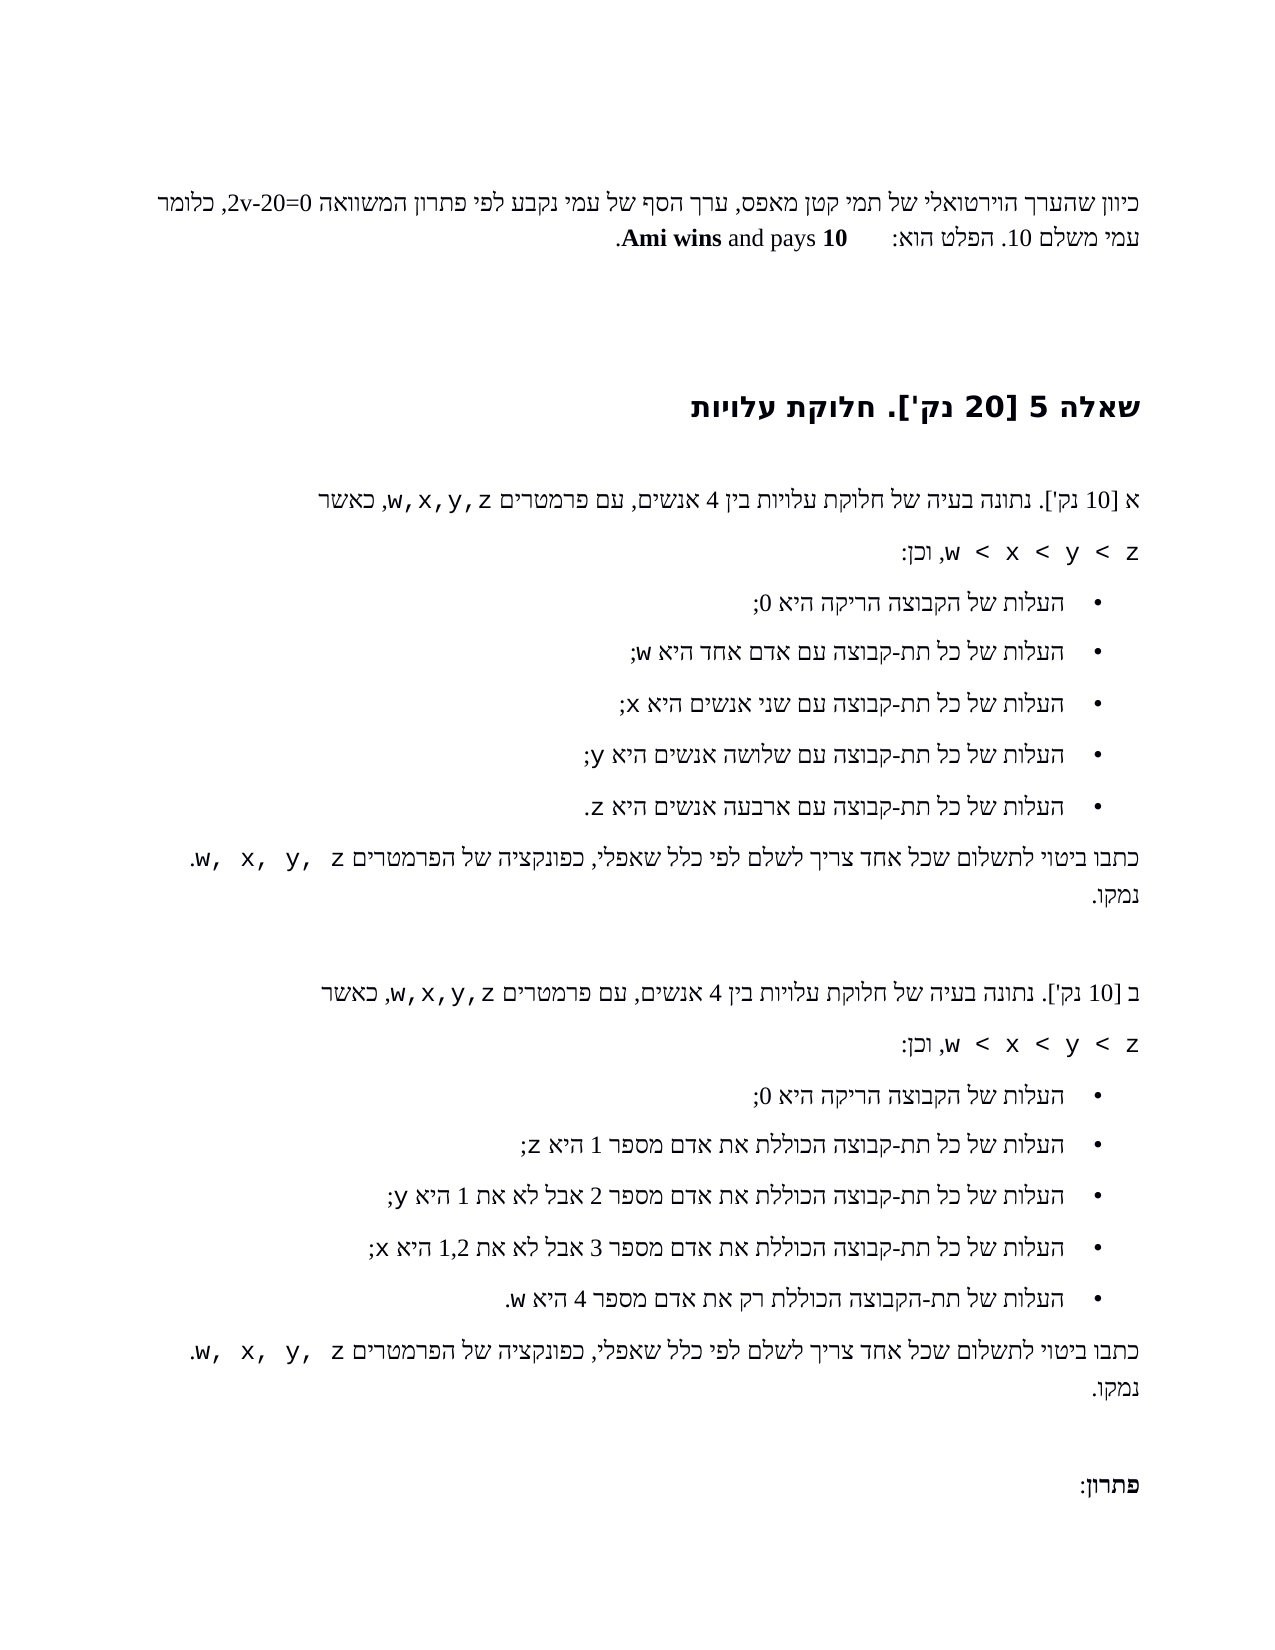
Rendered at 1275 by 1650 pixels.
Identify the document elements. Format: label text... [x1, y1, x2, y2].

text כתבו ביטוי לתשלום שכל אחד צריך לשלם לפי כלל שאפלי, כפונקציה של הפרמטרים w, x, y, z. נמקו. [135, 1336, 1140, 1401]
list העלות של כל תת-קבוצה הכוללת את אדם מספר 1 היא z; [135, 1130, 1102, 1161]
text ב [10 נק']. נתונה בעיה של חלוקת עלויות בין 4 אנשים, עם פרמטרים w,x,y,z, כאשר [135, 978, 1140, 1008]
text א [10 נק']. נתונה בעיה של חלוקת עלויות בין 4 אנשים, עם פרמטרים w,x,y,z, כאשר [135, 485, 1140, 516]
subtitle שאלה 5 [20 נק']. חלוקת עלויות [135, 390, 1140, 424]
text כיוון שהערך הוירטואלי של תמי קטן מאפס, ערך הסף של עמי נקבע לפי פתרון המשוואה 2v-20=0, כלומר עמי משלם 10. הפלט הוא: Ami wins and pays 10. [135, 188, 1140, 252]
text פתרון: [135, 1470, 1140, 1499]
list העלות של כל תת-קבוצה עם אדם אחד היא w; [135, 637, 1102, 668]
text כתבו ביטוי לתשלום שכל אחד צריך לשלם לפי כלל שאפלי, כפונקציה של הפרמטרים w, x, y, z. נמקו. [135, 843, 1140, 909]
text w < x < y < z, וכן: [135, 537, 1140, 567]
list העלות של הקבוצה הריקה היא 0; [135, 588, 1102, 617]
text w < x < y < z, וכן: [135, 1029, 1140, 1060]
list העלות של כל תת-קבוצה עם ארבעה אנשים היא z. [135, 792, 1102, 823]
list העלות של כל תת-קבוצה עם שלושה אנשים היא y; [135, 740, 1102, 771]
list העלות של כל תת-קבוצה הכוללת את אדם מספר 2 אבל לא את 1 היא y; [135, 1181, 1102, 1212]
list העלות של הקבוצה הריקה היא 0; [135, 1081, 1102, 1109]
list העלות של תת-הקבוצה הכוללת רק את אדם מספר 4 היא w. [135, 1284, 1102, 1315]
list העלות של כל תת-קבוצה הכוללת את אדם מספר 3 אבל לא את 1,2 היא x; [135, 1233, 1102, 1264]
list העלות של כל תת-קבוצה עם שני אנשים היא x; [135, 689, 1102, 720]
